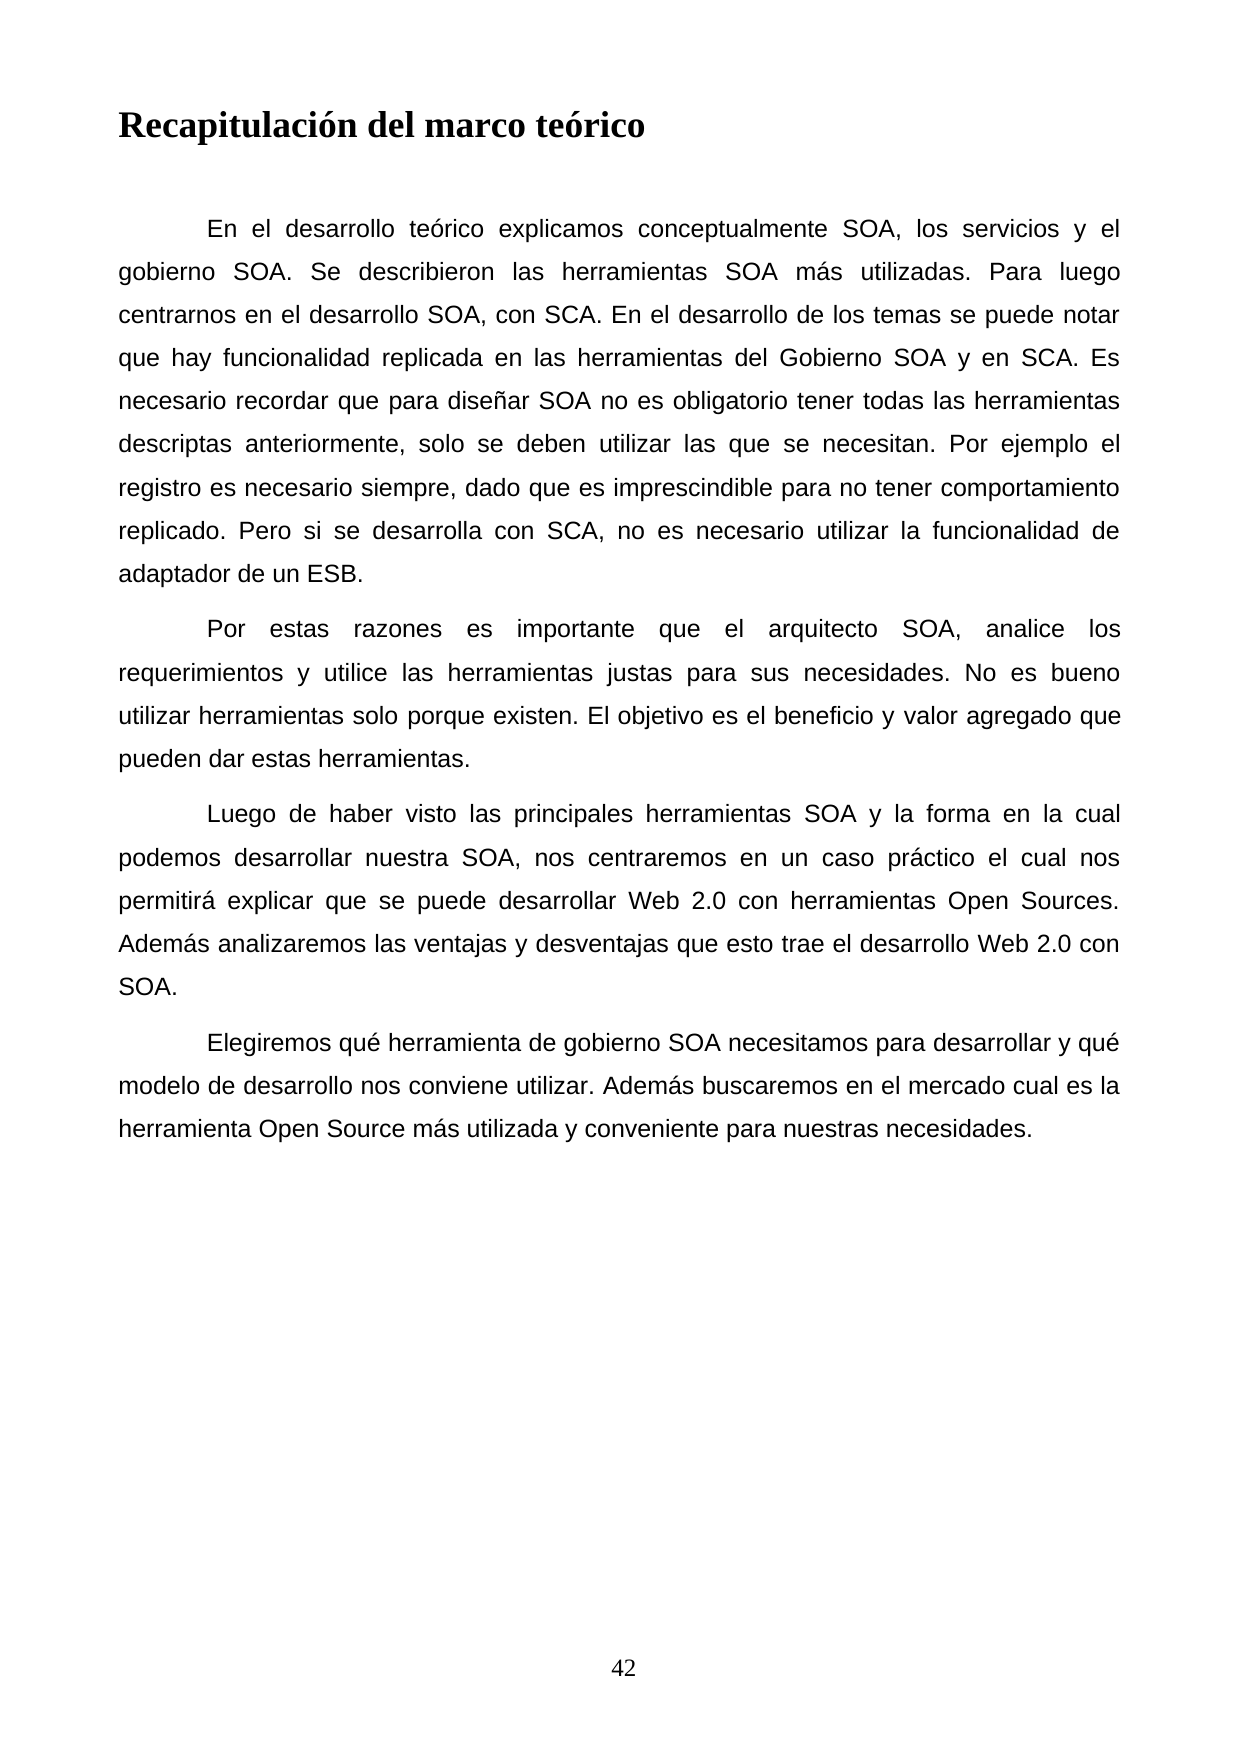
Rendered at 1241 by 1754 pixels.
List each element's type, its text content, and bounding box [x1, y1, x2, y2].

text Elegiremos qué herramienta de gobierno SOA necesitamos para desarrollar y qué modelo de desarrollo nos conviene utilizar. Además buscaremos en el mercado cual es la herramienta Open Source más utilizada y conveniente para nuestras necesidades. [118, 1028, 1122, 1143]
text En el desarrollo teórico explicamos conceptualmente SOA, los servicios y el gobierno SOA. Se describieron las herramientas SOA más utilizadas. Para luego centrarnos en el desarrollo SOA, con SCA. En el desarrollo de los temas se puede notar que hay funcionalidad replicada en las herramientas del Gobierno SOA y en SCA. Es necesario recordar que para diseñar SOA no es obligatorio tener todas las herramientas descriptas anteriormente, solo se deben utilizar las que se necesitan. Por ejemplo el registro es necesario siempre, dado que es imprescindible para no tener comportamiento replicado. Pero si se desarrolla con SCA, no es necesario utilizar la funcionalidad de adaptador de un ESB. [118, 214, 1122, 588]
subtitle Recapitulación del marco teórico [118, 103, 1122, 146]
text Luego de haber visto las principales herramientas SOA y la forma en la cual podemos desarrollar nuestra SOA, nos centraremos en un caso práctico el cual nos permitirá explicar que se puede desarrollar Web 2.0 con herramientas Open Sources. Además analizaremos las ventajas y desventajas que esto trae el desarrollo Web 2.0 con SOA. [118, 799, 1122, 1001]
text Por estas razones es importante que el arquitecto SOA, analice los requerimientos y utilice las herramientas justas para sus necesidades. No es bueno utilizar herramientas solo porque existen. El objetivo es el beneficio y valor agregado que pueden dar estas herramientas. [118, 614, 1122, 773]
